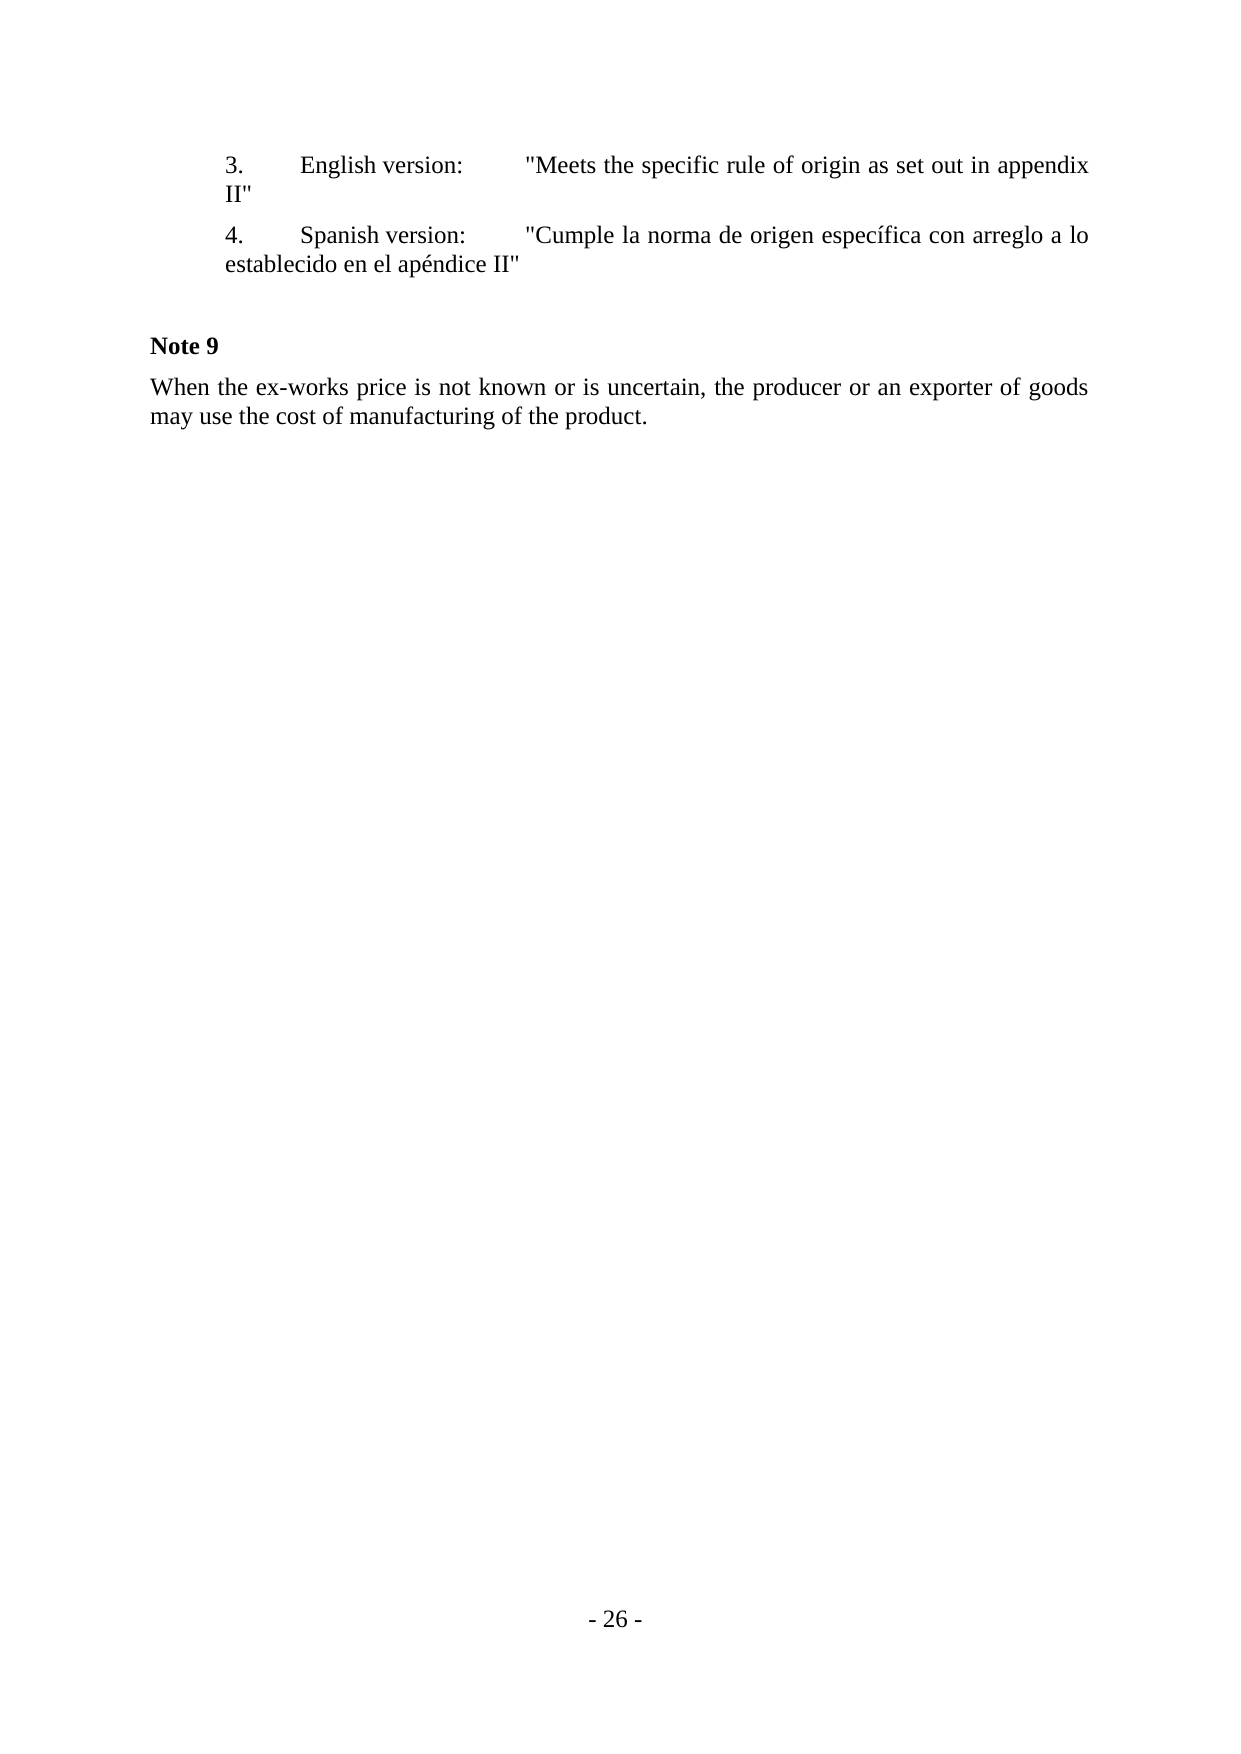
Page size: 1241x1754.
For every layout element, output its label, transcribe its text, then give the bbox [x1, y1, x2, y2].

text Note 9 [150, 331, 1090, 360]
text When the ex-works price is not known or is uncertain, the producer or an exporter of goods may use the cost of manufacturing of the product. [150, 372, 1090, 430]
subtitle Spanish version: "Cumple la norma de origen específica con arreglo a lo establecido en el apéndice II" [225, 220, 1090, 277]
subtitle English version: "Meets the specific rule of origin as set out in appendix II" [225, 150, 1090, 207]
